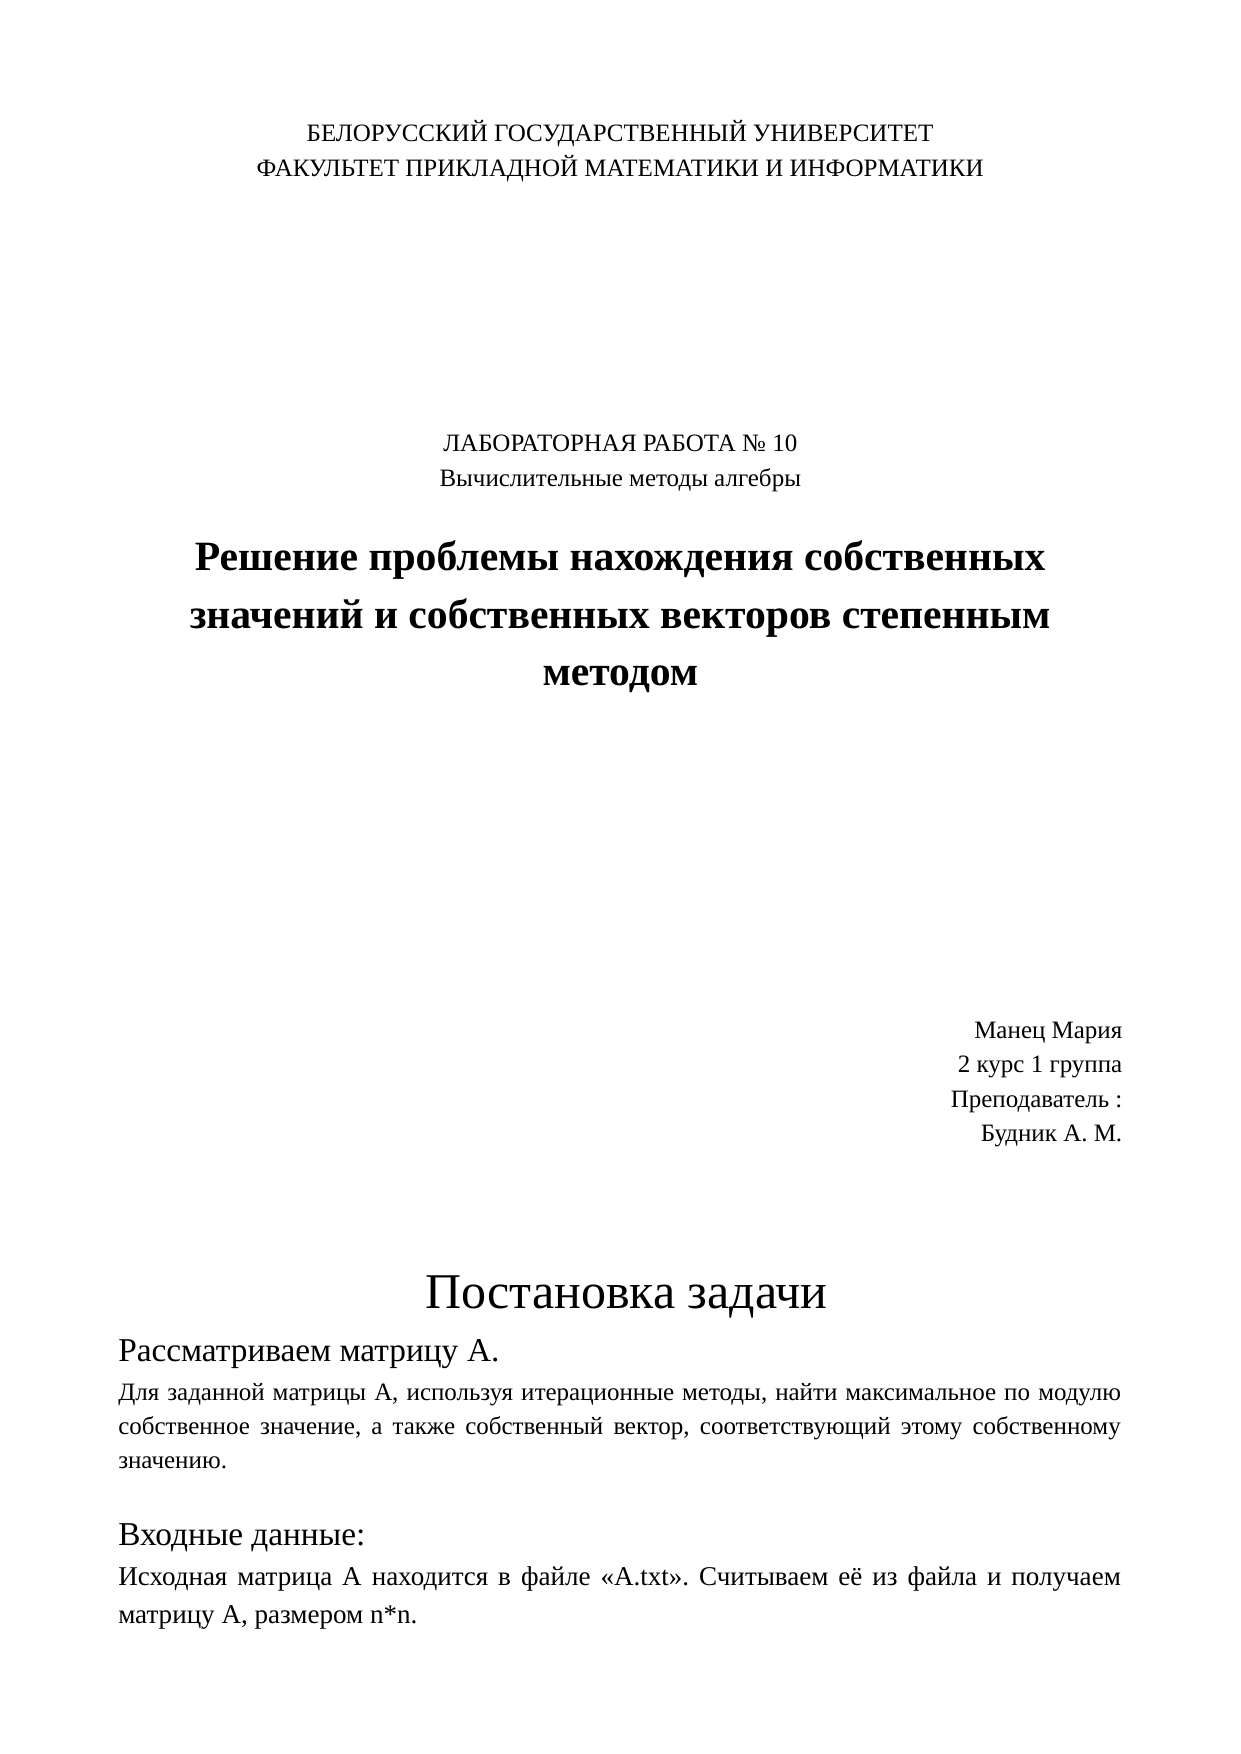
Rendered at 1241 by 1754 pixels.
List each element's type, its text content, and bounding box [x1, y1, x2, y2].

text Рассматриваем матрицу A. [118, 1331, 1122, 1369]
text Для заданной матрицы А, используя итерационные методы, найти максимальное по модулю собственное значение, а также собственный вектор, соответствующий этому собственному значению. [118, 1377, 1122, 1474]
text Исходная матрица А находится в файле «А.txt». Считываем её из файла и получаем матрицу А, размером n*n. [118, 1561, 1122, 1629]
text 2 курс 1 группа [828, 1049, 1122, 1078]
text Входные данные: [118, 1514, 1122, 1553]
text ФАКУЛЬТЕТ ПРИКЛАДНОЙ МАТЕМАТИКИ И ИНФОРМАТИКИ [118, 153, 1122, 181]
text Постановка задачи [118, 1262, 1122, 1319]
text Манец Мария [841, 1015, 1122, 1043]
text БЕЛОРУССКИЙ ГОСУДАРСТВЕННЫЙ УНИВЕРСИТЕТ [118, 118, 1122, 147]
text Преподаватель : [783, 1084, 1122, 1112]
text Будник А. М. [783, 1118, 1122, 1147]
text Вычислительные методы алгебры [118, 463, 1122, 492]
text Решение проблемы нахождения собственных значений и собственных векторов степенным методом [118, 532, 1122, 695]
text ЛАБОРАТОРНАЯ РАБОТА № 10 [118, 428, 1122, 457]
